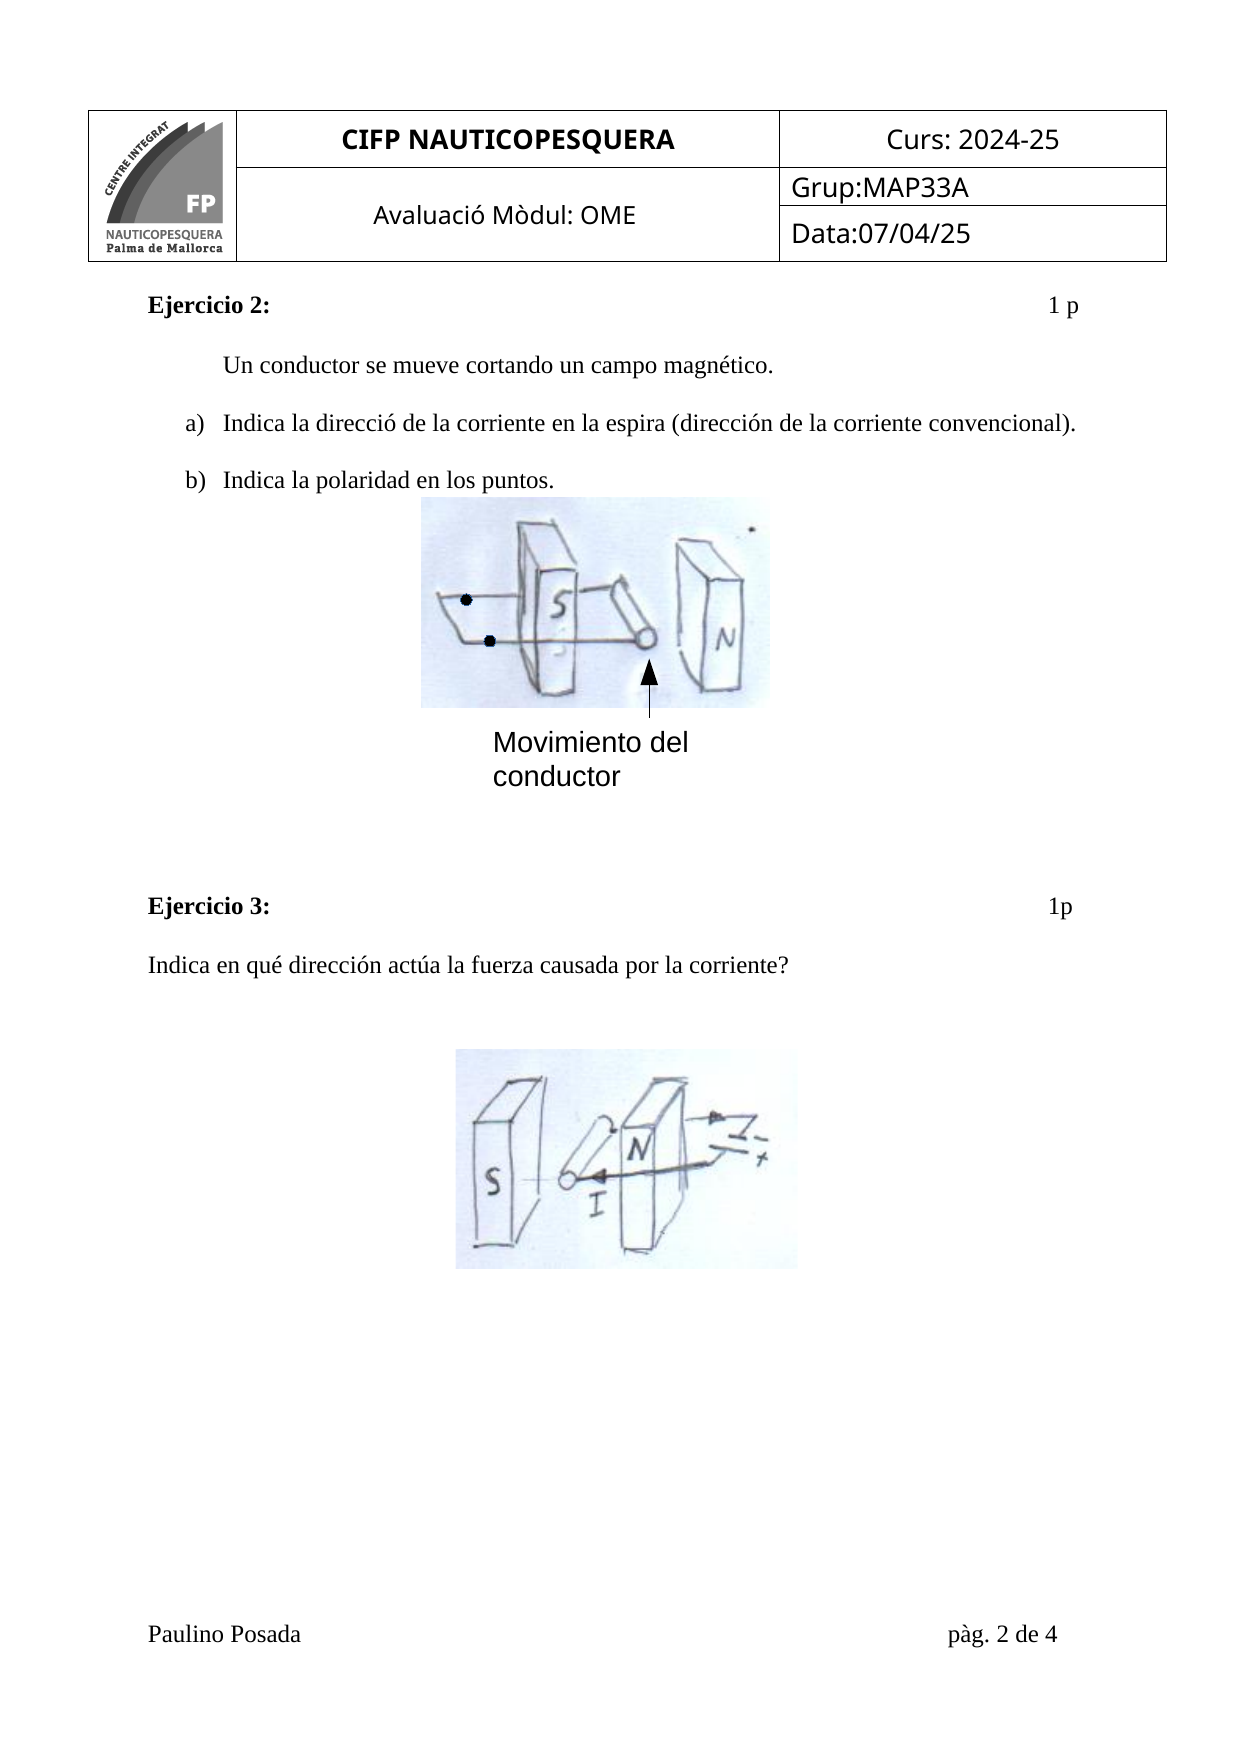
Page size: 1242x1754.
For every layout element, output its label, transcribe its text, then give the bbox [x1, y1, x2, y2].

picture [100, 111, 229, 260]
list Indica la polaridad en los puntos. [185, 465, 1094, 494]
picture [455, 1049, 798, 1269]
list Un conductor se mueve cortando un campo magnético. [185, 350, 1094, 379]
text Indica en qué dirección actúa la fuerza causada por la corriente? [148, 950, 1094, 979]
text Ejercicio 3: 1p [148, 891, 1094, 920]
text Ejercicio 2: 1 p [148, 290, 1094, 319]
picture [421, 497, 770, 708]
list Indica la direcció de la corriente en la espira (dirección de la corriente convencional). [185, 408, 1094, 437]
